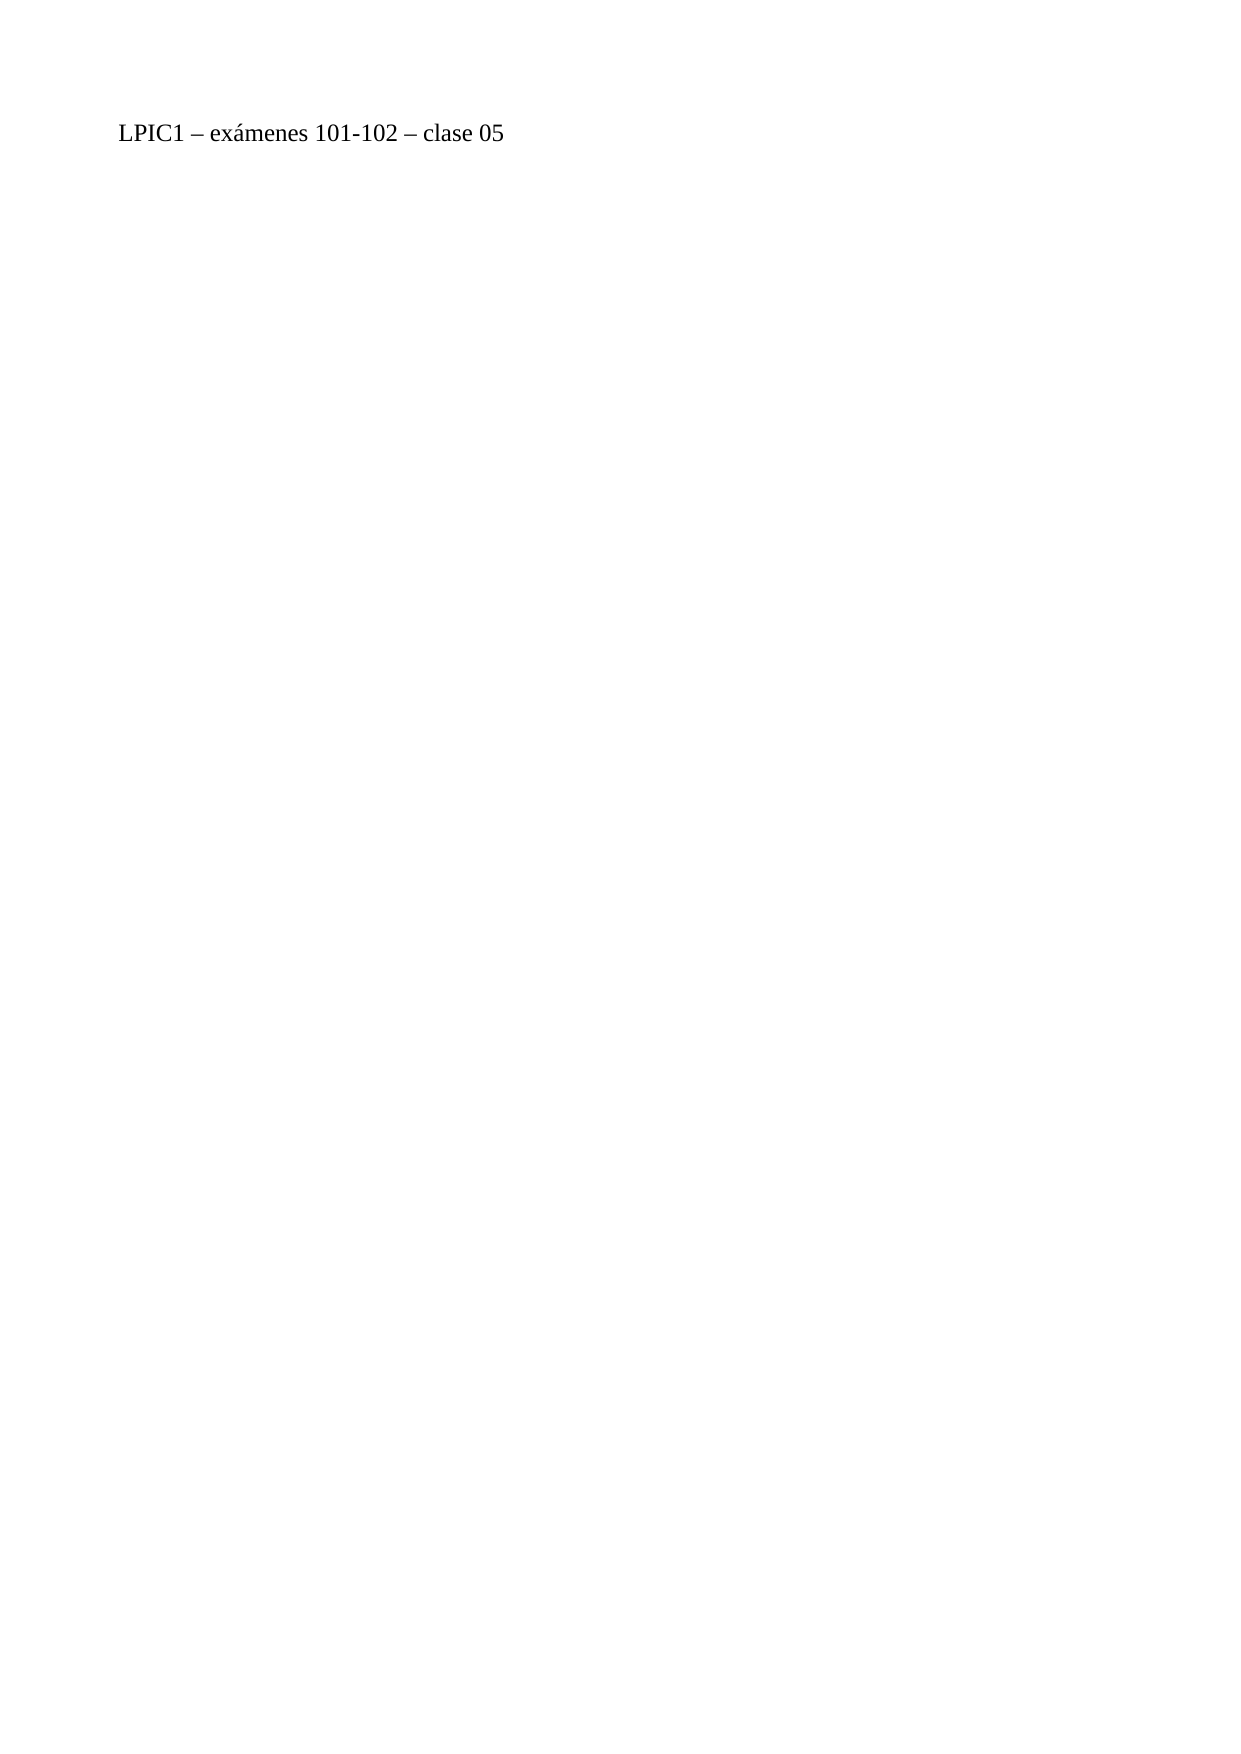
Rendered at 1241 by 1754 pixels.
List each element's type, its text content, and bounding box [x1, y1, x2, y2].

text LPIC1 – exámenes 101-102 – clase 05 [118, 118, 1122, 147]
